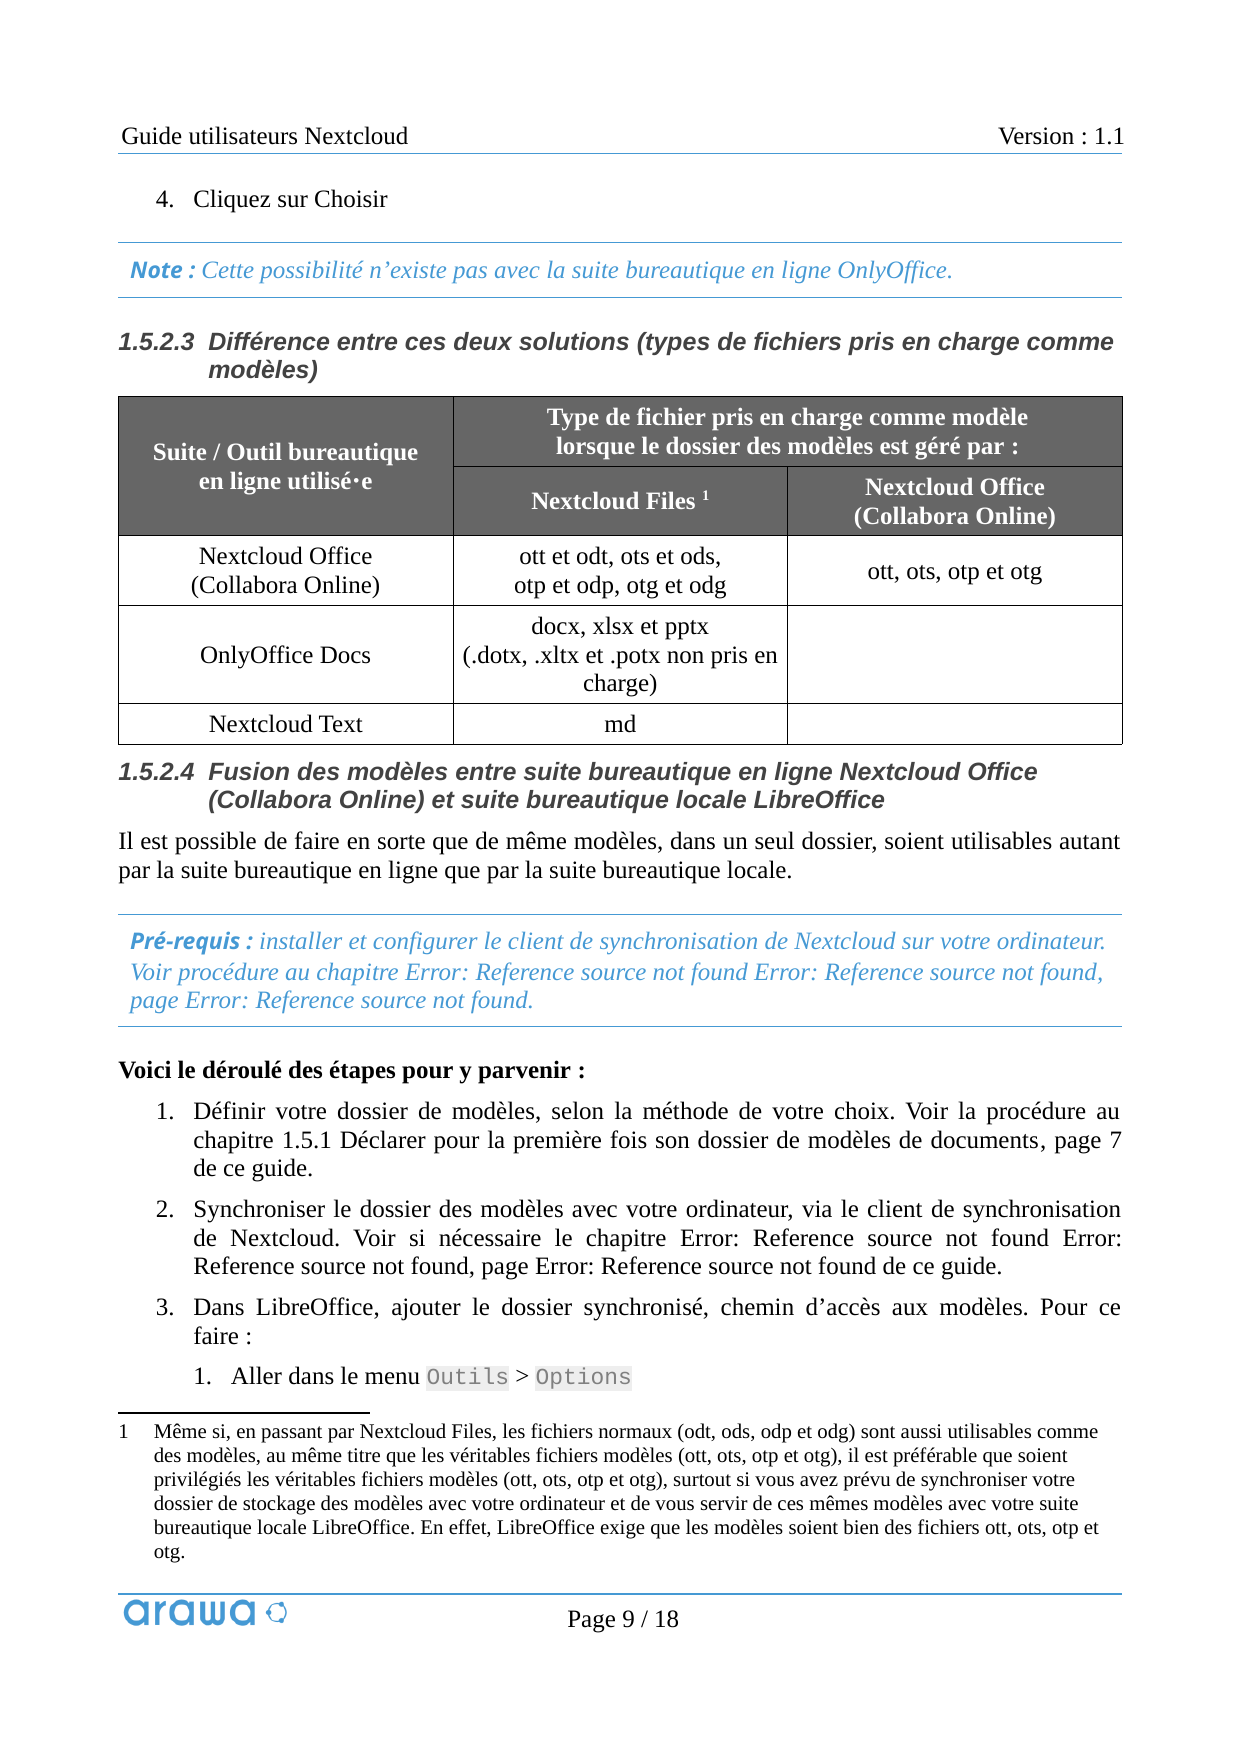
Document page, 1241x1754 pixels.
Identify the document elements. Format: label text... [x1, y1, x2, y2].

text Il est possible de faire en sorte que de même modèles, dans un seul dossier, soient utilisables autant par la suite bureautique en ligne que par la suite bureautique locale. [118, 826, 1122, 884]
subtitle Différence entre ces deux solutions (types de fichiers pris en charge comme modèles) [118, 326, 1122, 384]
text Note : Cette possibilité n’existe pas avec la suite bureautique en ligne OnlyOffice. [118, 243, 1122, 297]
text Voici le déroulé des étapes pour y parvenir : [118, 1055, 1122, 1084]
list Cliquez sur Choisir [156, 184, 1122, 212]
table_cell ott et odt, ots et ods, otp et odp, otg et odg [454, 536, 787, 605]
table_cell docx, xlsx et pptx (.dotx, .xltx et .potx non pris en charge) [454, 606, 787, 703]
table_cell Nextcloud Files [454, 467, 787, 535]
text Pré-requis : installer et configurer le client de synchronisation de Nextcloud sur votre ordinateur. Voir procédure au chapitre Erreur : source de la référence non trouvée Erreur : source de la référence non trouvée, page Erreur : source de la référence non trouvée. [118, 915, 1122, 1026]
table_cell Nextcloud Office (Collabora Online) [119, 536, 453, 605]
table_cell md [454, 704, 787, 744]
table_cell Nextcloud Office (Collabora Online) [788, 467, 1122, 535]
table_cell Nextcloud Text [119, 704, 453, 744]
table_cell OnlyOffice Docs [119, 606, 453, 703]
table_cell [788, 606, 1122, 703]
picture [121, 1597, 290, 1628]
list Synchroniser le dossier des modèles avec votre ordinateur, via le client de synchronisation de Nextcloud. Voir si nécessaire le chapitre Erreur : source de la référence non trouvée Erreur : source de la référence non trouvée, page Erreur : source de la référence non trouvée de ce guide. [156, 1194, 1122, 1280]
table_cell ott, ots, otp et otg [788, 536, 1122, 605]
list Définir votre dossier de modèles, selon la méthode de votre choix. Voir la procédure au chapitre 1.5.1 Déclarer pour la première fois son dossier de modèles de documents, page 7 de ce guide. [156, 1096, 1122, 1182]
table_header Type de fichier pris en charge comme modèle lorsque le dossier des modèles est géré par : [454, 397, 1122, 466]
list Aller dans le menu Outils > Options [193, 1361, 1122, 1391]
table_header Suite / Outil bureautique en ligne utilisé⋅e [119, 397, 453, 535]
subtitle Fusion des modèles entre suite bureautique en ligne Nextcloud Office (Collabora Online) et suite bureautique locale LibreOffice [118, 756, 1122, 814]
table_cell [788, 704, 1122, 744]
list Dans LibreOffice, ajouter le dossier synchronisé, chemin d’accès aux modèles. Pour ce faire : [156, 1292, 1122, 1349]
